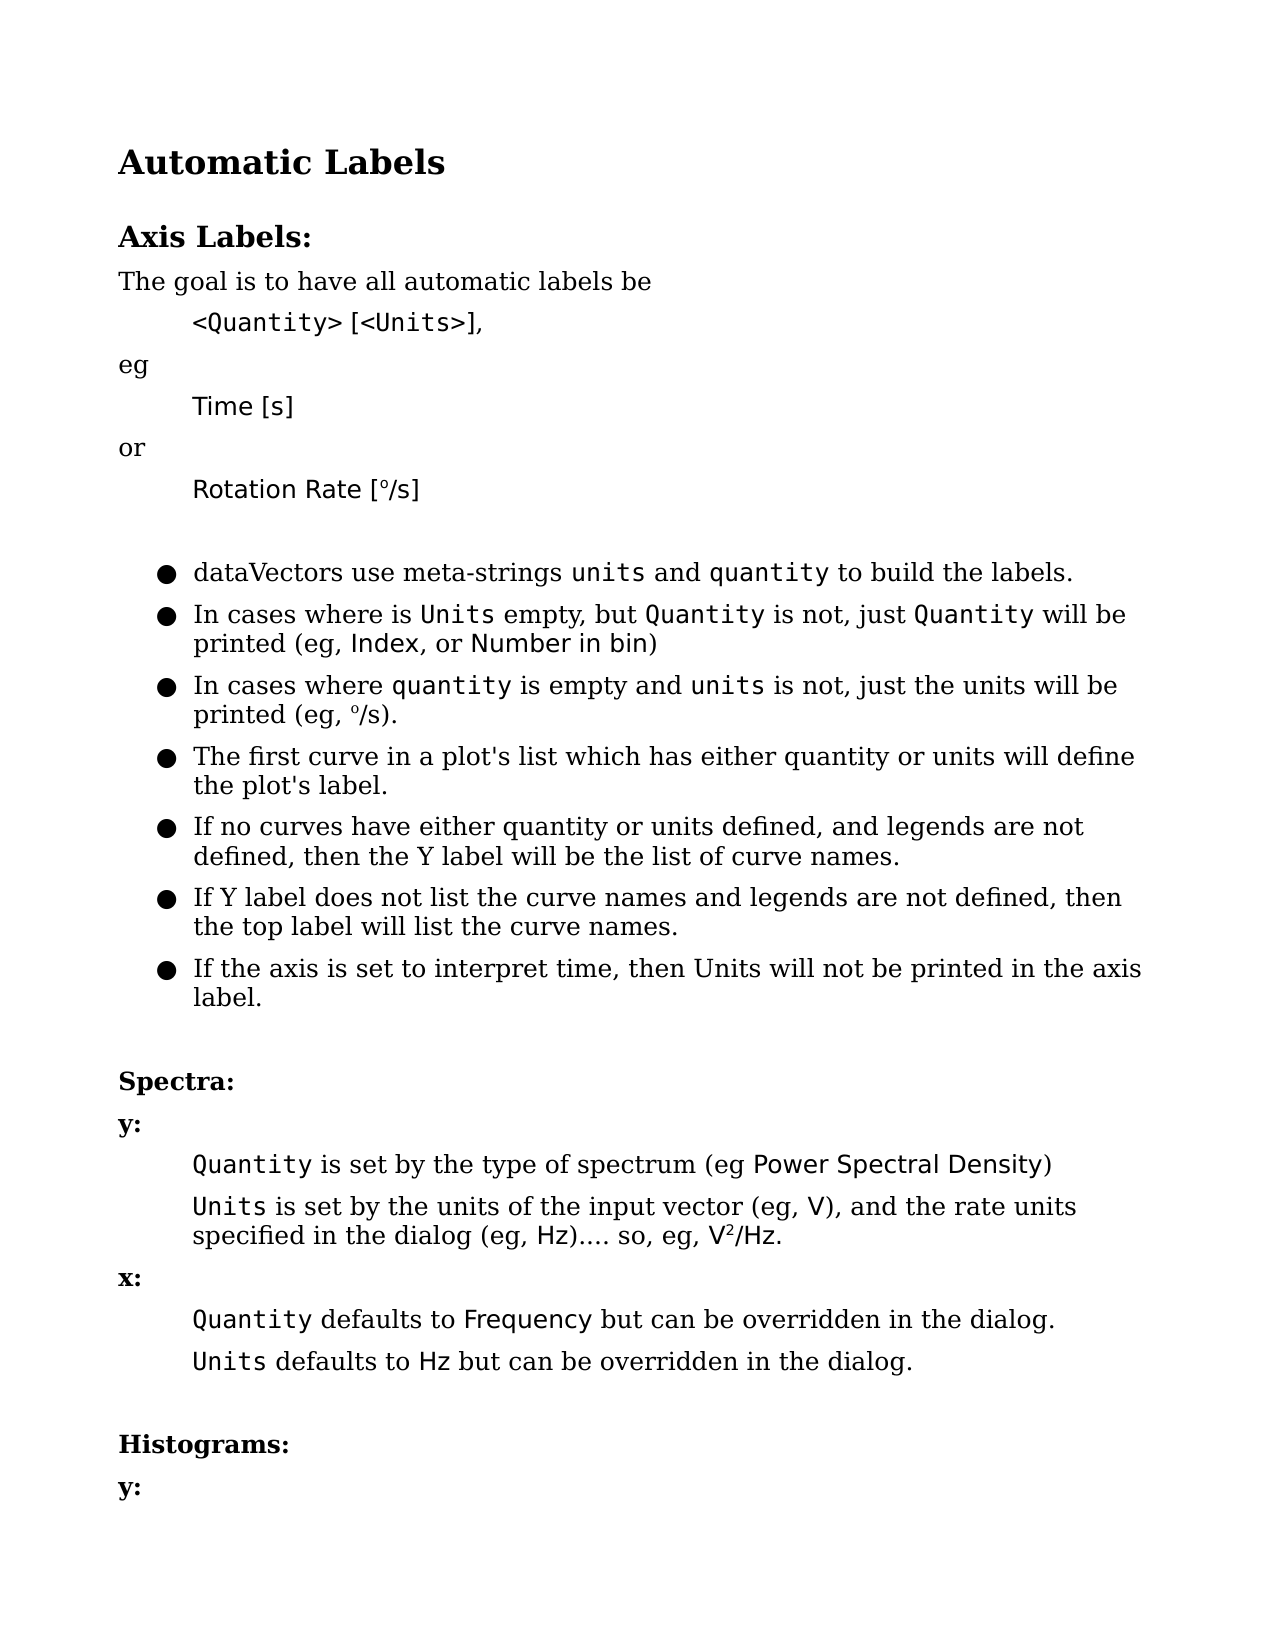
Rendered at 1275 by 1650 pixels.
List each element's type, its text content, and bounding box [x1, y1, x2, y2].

list In cases where quantity is empty and units is not, just the units will be printed (eg, o/s). [156, 671, 1157, 729]
text Histograms: [118, 1430, 1157, 1460]
text <Quantity> [<Units>], [118, 308, 1157, 338]
text y: [118, 1472, 1157, 1502]
text Rotation Rate [o/s] [118, 475, 1157, 504]
list The first curve in a plot's list which has either quantity or units will define the plot's label. [156, 742, 1157, 800]
subtitle Automatic Labels [118, 143, 1157, 182]
text Time [s] [118, 392, 1157, 421]
list In cases where is Units empty, but Quantity is not, just Quantity will be printed (eg, Index, or Number in bin) [156, 600, 1157, 658]
list If the axis is set to interpret time, then Units will not be printed in the axis label. [156, 954, 1157, 1013]
text The goal is to have all automatic labels be [118, 267, 1157, 296]
text Quantity is set by the type of spectrum (eg Power Spectral Density) [192, 1151, 1157, 1180]
text eg [118, 350, 1157, 379]
text Quantity defaults to Frequency but can be overridden in the dialog. [192, 1305, 1157, 1334]
text Units is set by the units of the input vector (eg, V), and the rate units specified in the dialog (eg, Hz).... so, eg, V2/Hz. [192, 1192, 1157, 1251]
text y: [118, 1109, 1157, 1138]
list dataVectors use meta-strings units and quantity to build the labels. [156, 558, 1157, 588]
list If Y label does not list the curve names and legends are not defined, then the top label will list the curve names. [156, 883, 1157, 942]
text Spectra: [118, 1067, 1157, 1096]
list If no curves have either quantity or units defined, and legends are not defined, then the Y label will be the list of curve names. [156, 813, 1157, 871]
text Units defaults to Hz but can be overridden in the dialog. [192, 1347, 1157, 1376]
text or [118, 433, 1157, 463]
text x: [118, 1263, 1157, 1293]
subtitle Axis Labels: [118, 220, 1157, 254]
